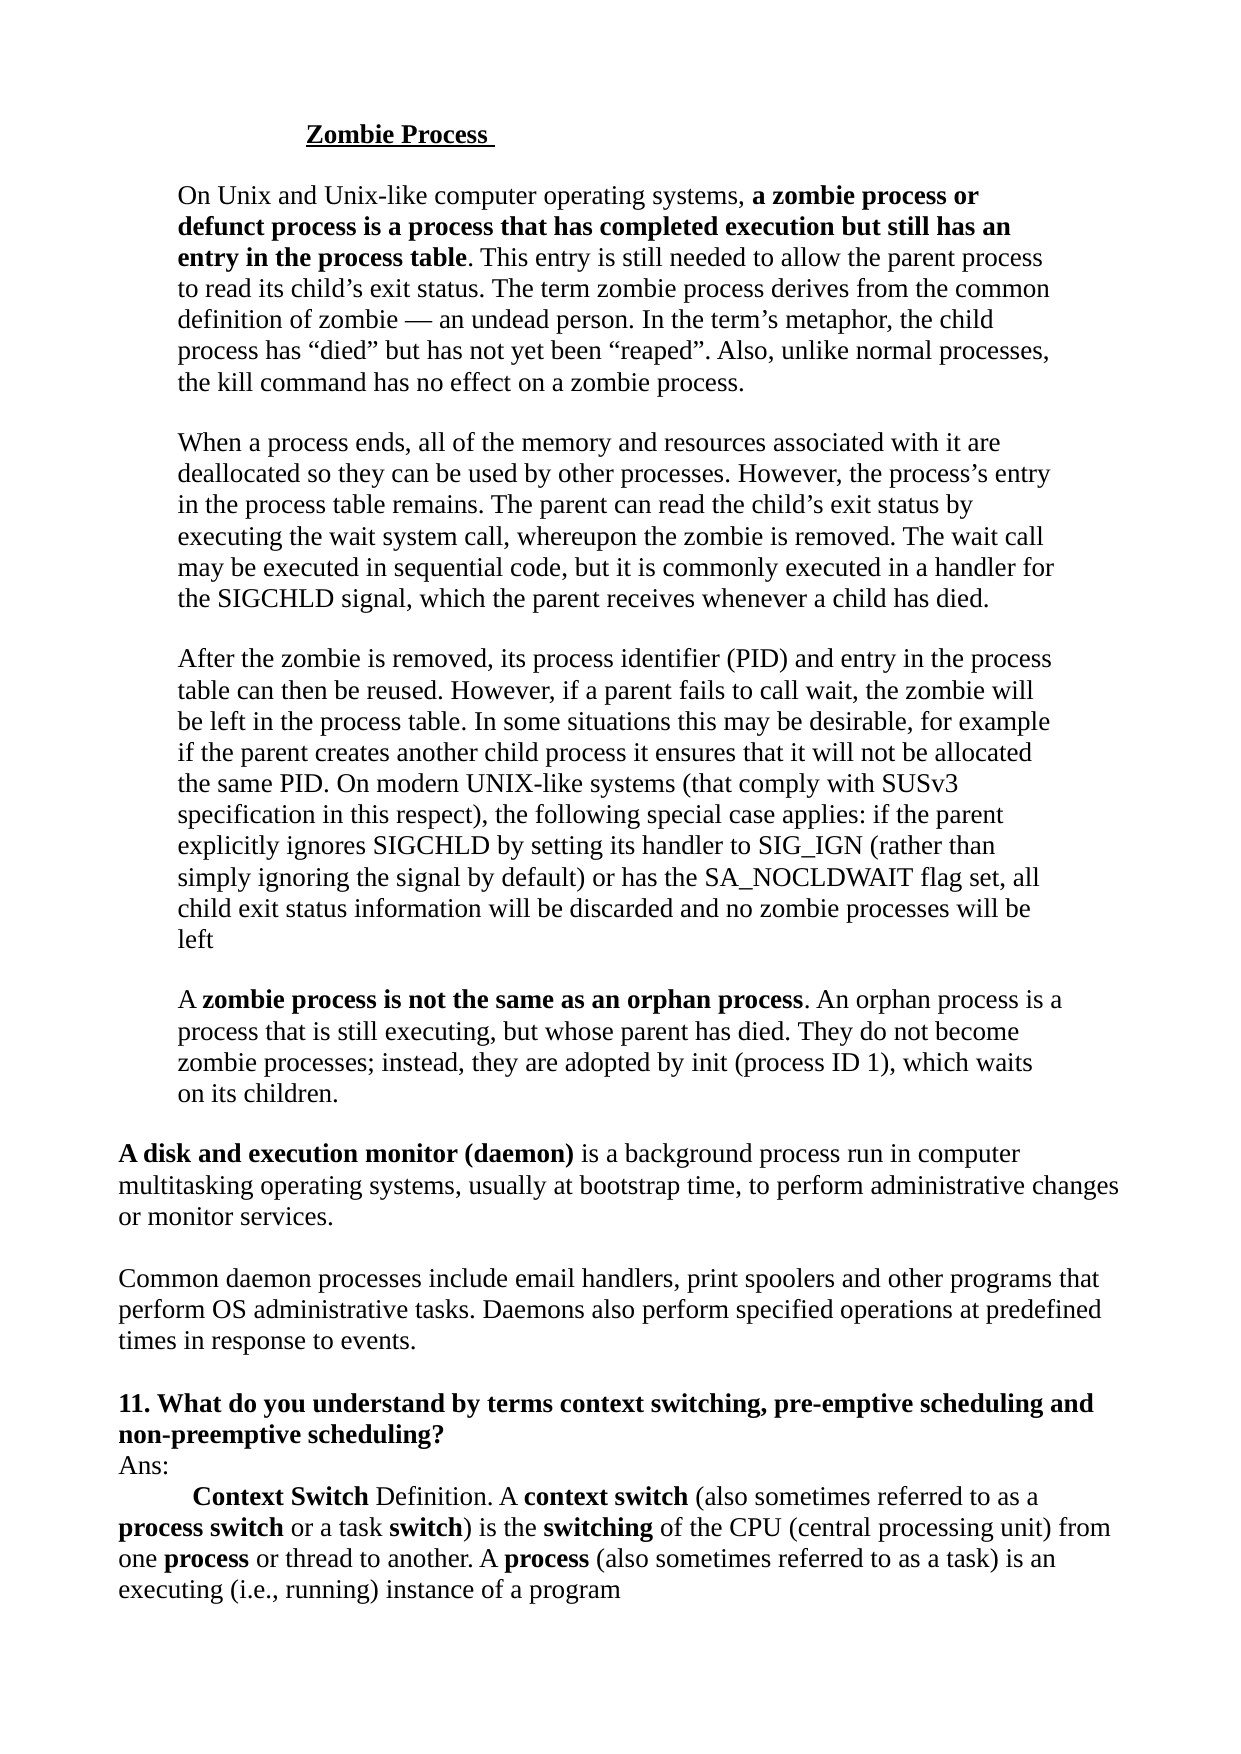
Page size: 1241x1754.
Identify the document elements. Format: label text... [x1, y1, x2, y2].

subtitle Zombie Process [306, 118, 1122, 149]
text Ans: [118, 1449, 1122, 1480]
text Context Switch Definition. A context switch (also sometimes referred to as a process switch or a task switch) is the switching of the CPU (central processing unit) from one process or thread to another. A process (also sometimes referred to as a task) is an executing (i.e., running) instance of a program [118, 1480, 1122, 1605]
text When a process ends, all of the memory and resources associated with it are deallocated so they can be used by other processes. However, the process’s entry in the process table remains. The parent can read the child’s exit status by executing the wait system call, whereupon the zombie is removed. The wait call may be executed in sequential code, but it is commonly executed in a handler for the SIGCHLD signal, which the parent receives whenever a child has died. [177, 426, 1063, 613]
text 11. What do you understand by terms context switching, pre-emptive scheduling and non-preemptive scheduling? [118, 1387, 1122, 1449]
text A zombie process is not the same as an orphan process. An orphan process is a process that is still executing, but whose parent has died. They do not become zombie processes; instead, they are adopted by init (process ID 1), which waits on its children. [177, 983, 1063, 1108]
text A disk and execution monitor (daemon) is a background process run in computer multitasking operating systems, usually at bootstrap time, to perform administrative changes or monitor services. Common daemon processes include email handlers, print spoolers and other programs that perform OS administrative tasks. Daemons also perform specified operations at predefined times in response to events. [118, 1138, 1122, 1356]
text On Unix and Unix-like computer operating systems, a zombie process or defunct process is a process that has completed execution but still has an entry in the process table. This entry is still needed to allow the parent process to read its child’s exit status. The term zombie process derives from the common definition of zombie — an undead person. In the term’s metaphor, the child process has “died” but has not yet been “reaped”. Also, unlike normal processes, the kill command has no effect on a zombie process. [177, 179, 1063, 397]
text After the zombie is removed, its process identifier (PID) and entry in the process table can then be reused. However, if a parent fails to call wait, the zombie will be left in the process table. In some situations this may be desirable, for example if the parent creates another child process it ensures that it will not be allocated the same PID. On modern UNIX-like systems (that comply with SUSv3 specification in this respect), the following special case applies: if the parent explicitly ignores SIGCHLD by setting its handler to SIG_IGN (rather than simply ignoring the signal by default) or has the SA_NOCLDWAIT flag set, all child exit status information will be discarded and no zombie processes will be left [177, 643, 1063, 954]
